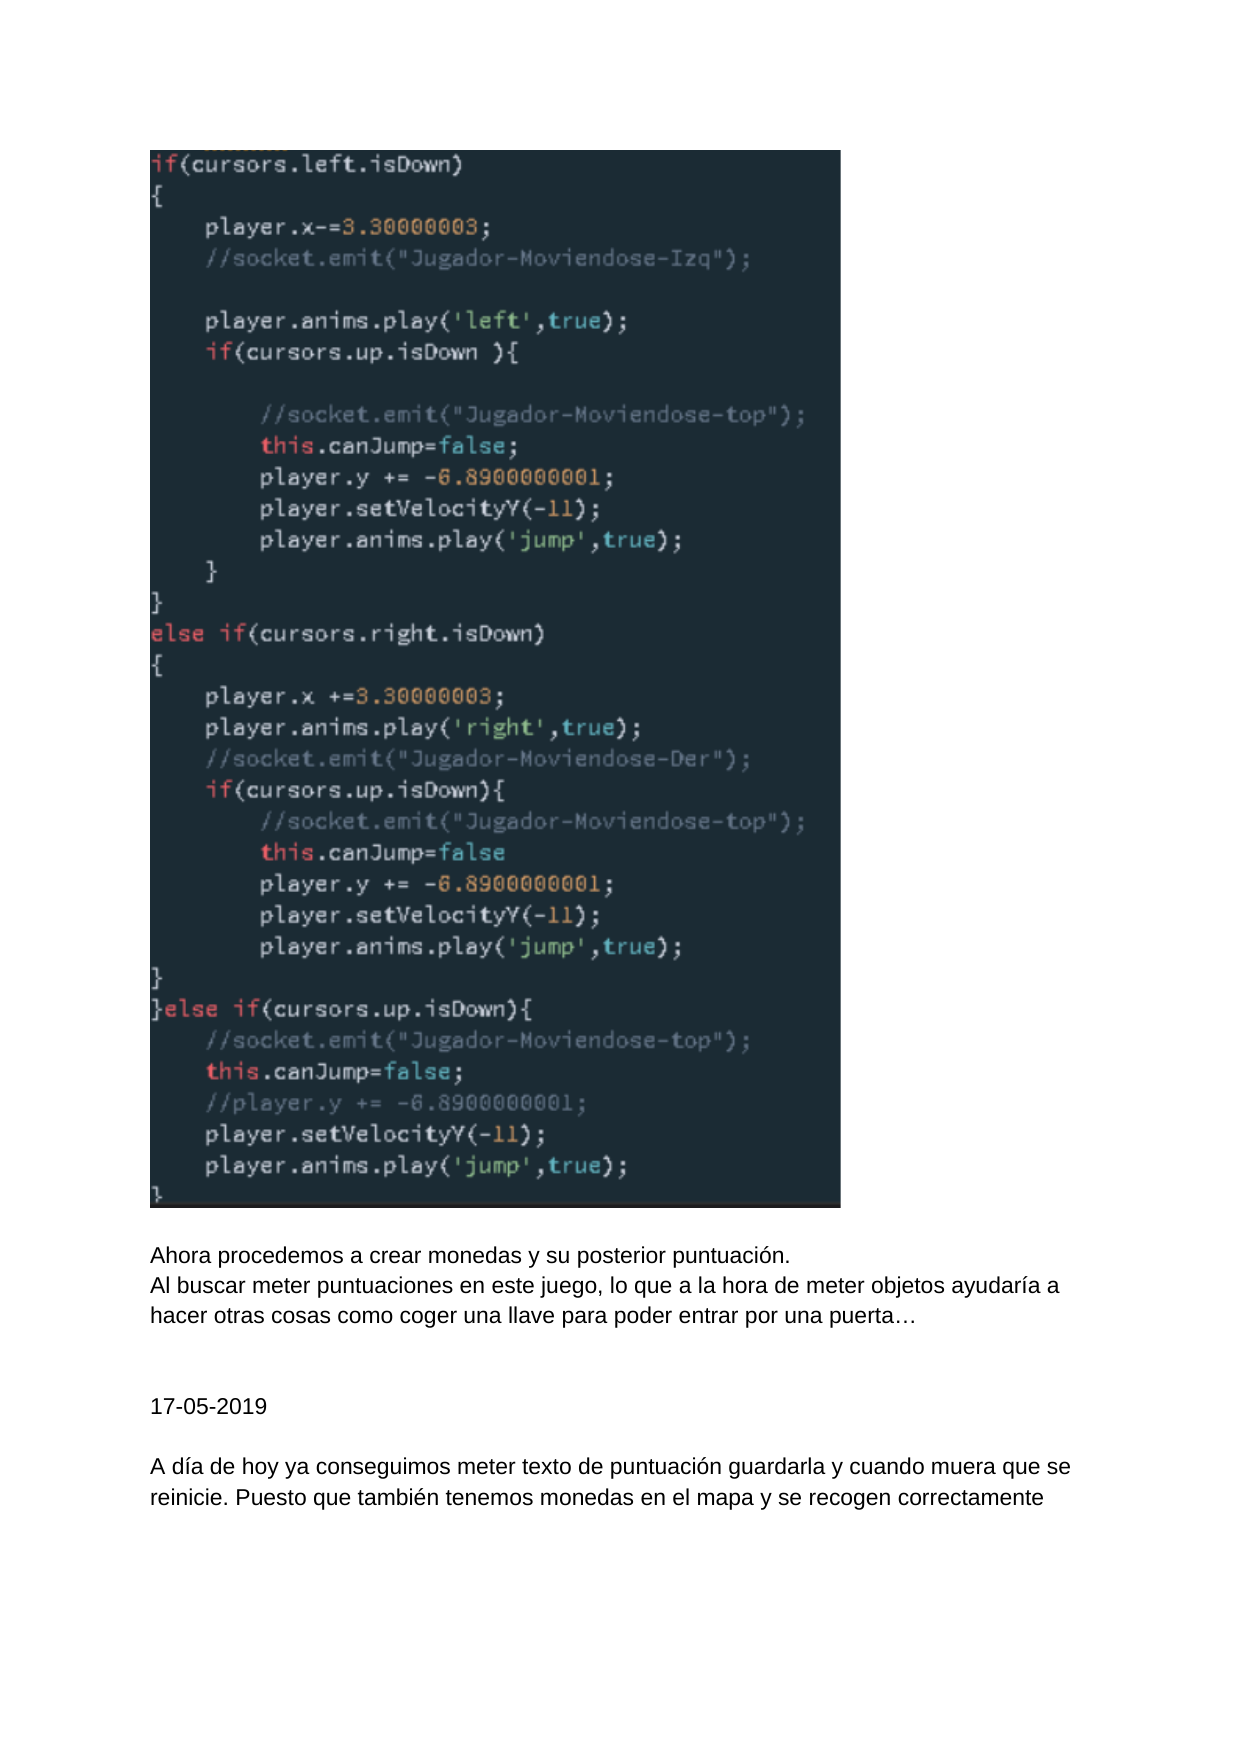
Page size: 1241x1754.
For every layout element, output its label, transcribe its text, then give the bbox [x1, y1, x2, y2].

text 17-05-2019 [150, 1393, 1090, 1419]
text Al buscar meter puntuaciones en este juego, lo que a la hora de meter objetos ayudaría a hacer otras cosas como coger una llave para poder entrar por una puerta… [150, 1272, 1090, 1329]
text Ahora procedemos a crear monedas y su posterior puntuación. [150, 1242, 1090, 1268]
text A día de hoy ya conseguimos meter texto de puntuación guardarla y cuando muera que se reinicie. Puesto que también tenemos monedas en el mapa y se recogen correctamente [150, 1453, 1090, 1510]
picture [150, 150, 841, 1208]
